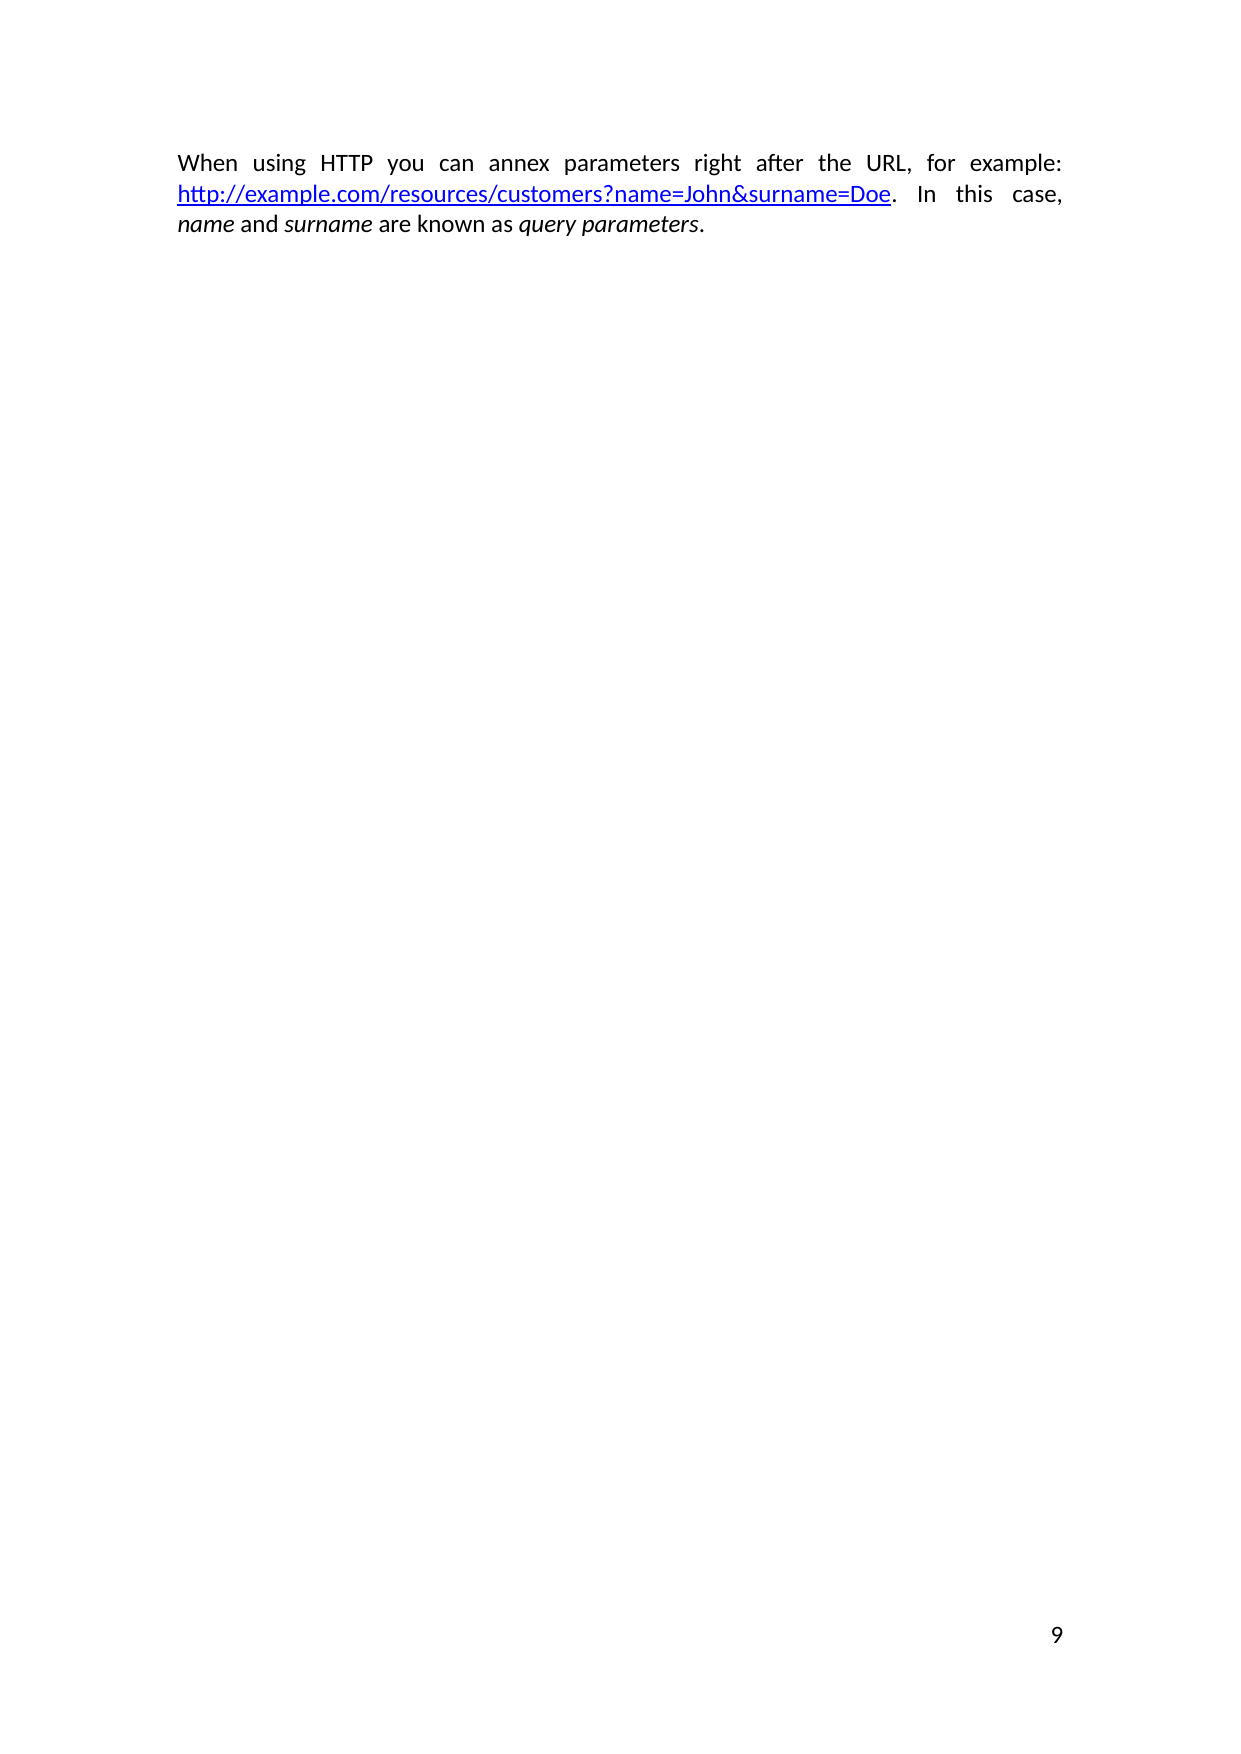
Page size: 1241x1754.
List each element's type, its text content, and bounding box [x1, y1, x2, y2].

text When using HTTP you can annex parameters right after the URL, for example: http://example.com/resources/customers?name=John&surname=Doe. In this case, name and surname are known as query parameters. [177, 148, 1063, 239]
